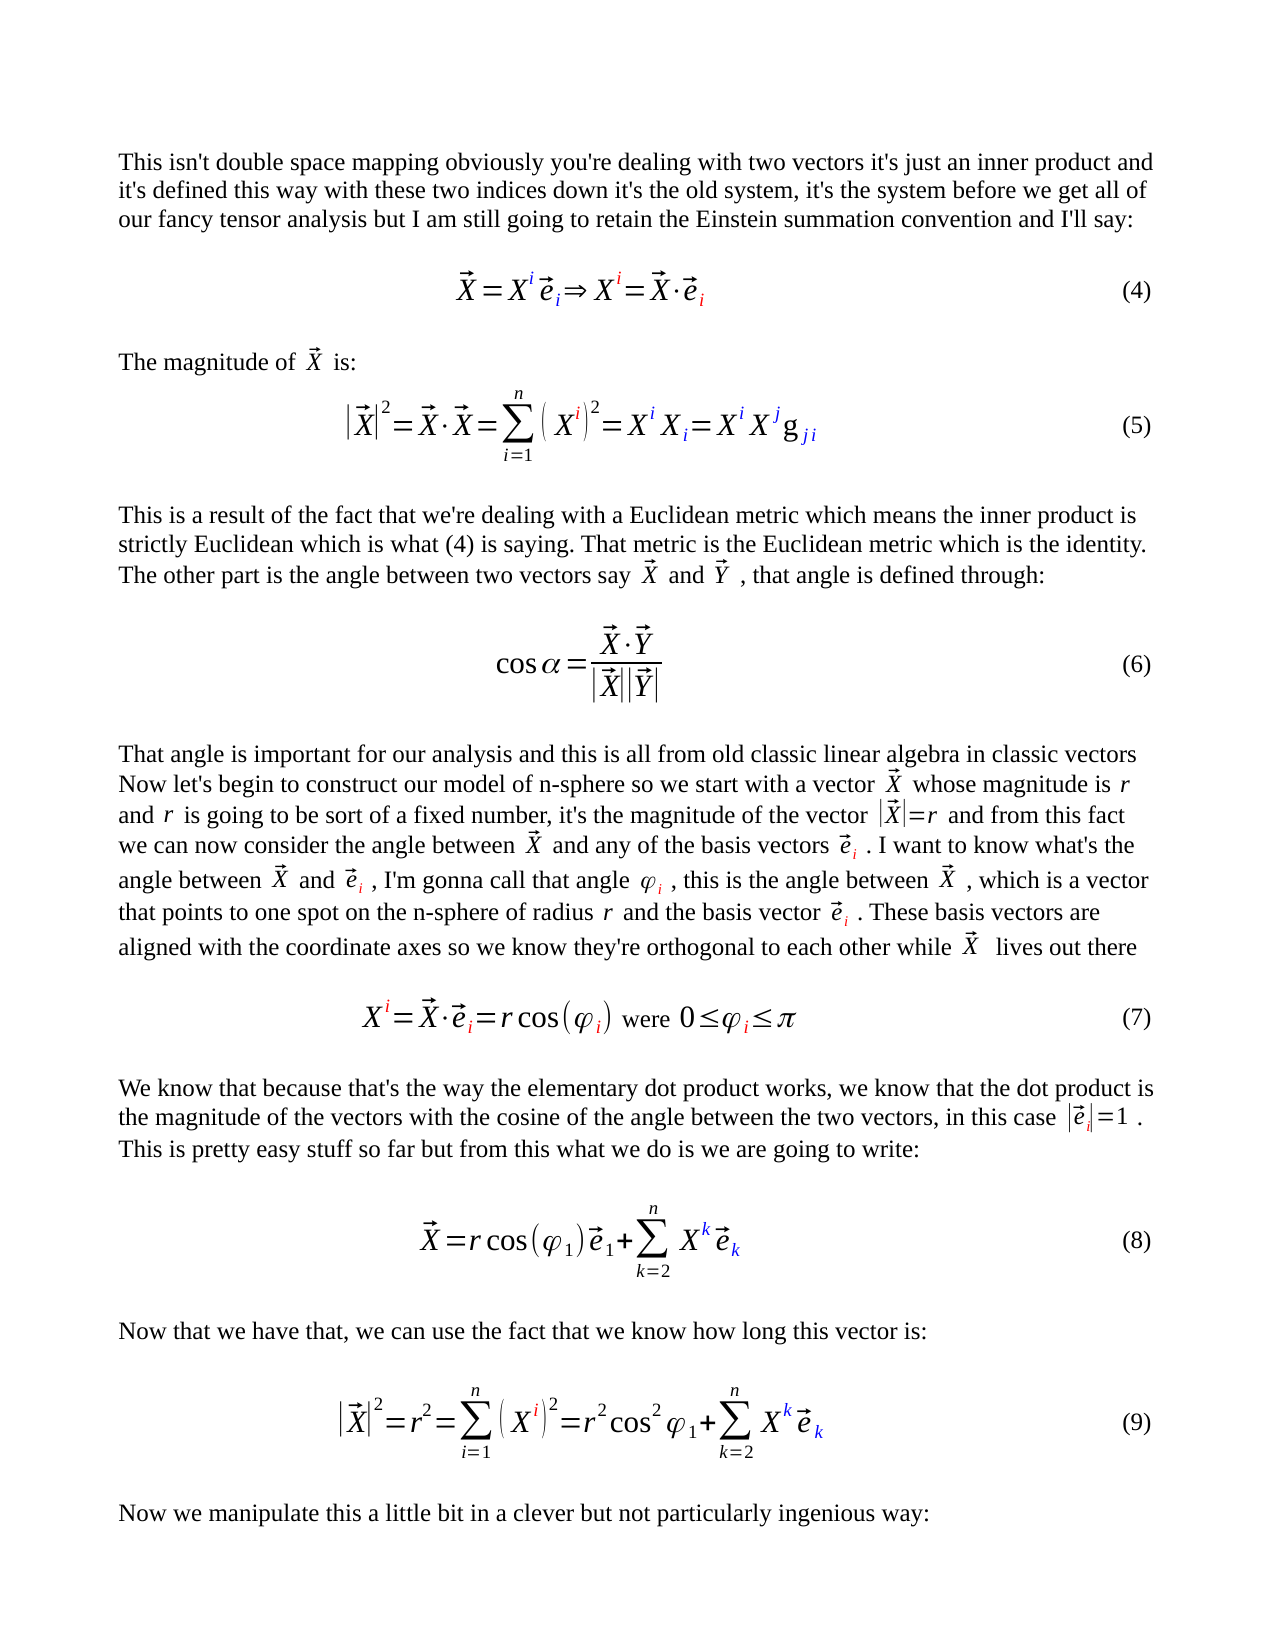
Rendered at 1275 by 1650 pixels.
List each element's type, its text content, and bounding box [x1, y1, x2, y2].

table_header (6) [1041, 618, 1157, 710]
text the magnitude of the vectors with the cosine of the angle between the two vectors, in this case. [118, 1102, 1157, 1134]
table_header [118, 376, 1041, 472]
text We know that because that's the way the elementary dot product works, we know that the dot product is [118, 1073, 1157, 1102]
table_header [118, 1192, 1041, 1287]
text Now we manipulate this a little bit in a clever but not particularly ingenious way: [118, 1498, 1157, 1527]
text The other part is the angle between two vectors sayand, that angle is defined through: [118, 558, 1157, 589]
text Now that we have that, we can use the fact that we know how long this vector is: [118, 1316, 1157, 1345]
text This is pretty easy stuff so far but from this what we do is we are going to write: [118, 1134, 1157, 1163]
text This isn't double space mapping obviously you're dealing with two vectors it's just an inner product and it's defined this way with these two indices down it's the old system, it's the system before we get all of our fancy tensor analysis but I am still going to retain the Einstein summation convention and I'll say: [118, 147, 1157, 233]
table_header (9) [1041, 1374, 1157, 1469]
text that points to one spot on the n-sphere of radiusand the basis vector. These basis vectors are aligned with the coordinate axes so we know they're orthogonal to each other while lives out there [118, 897, 1157, 960]
table_header [118, 618, 1041, 710]
text angle betweenand, I'm gonna call that angle, this is the angle between, which is a vector [118, 863, 1157, 897]
table_header (4) [1041, 262, 1157, 317]
text That angle is important for our analysis and this is all from old classic linear algebra in classic vectors Now let's begin to construct our model of n-sphere so we start with a vectorwhose magnitude isandis going to be sort of a fixed number, it's the magnitude of the vectorand from this fact we can now consider the angle betweenand any of the basis vectors. I want to know what's the [118, 739, 1157, 863]
table_header (7) [1041, 989, 1157, 1044]
text This is a result of the fact that we're dealing with a Euclidean metric which means the inner product is strictly Euclidean which is what (4) is saying. That metric is the Euclidean metric which is the identity. [118, 501, 1157, 558]
table_header [118, 262, 1041, 317]
table_header were [118, 989, 1041, 1044]
table_header [118, 1374, 1041, 1469]
table_header (8) [1041, 1192, 1157, 1287]
table_header (5) [1041, 376, 1157, 472]
text The magnitude ofis: [118, 346, 1157, 376]
